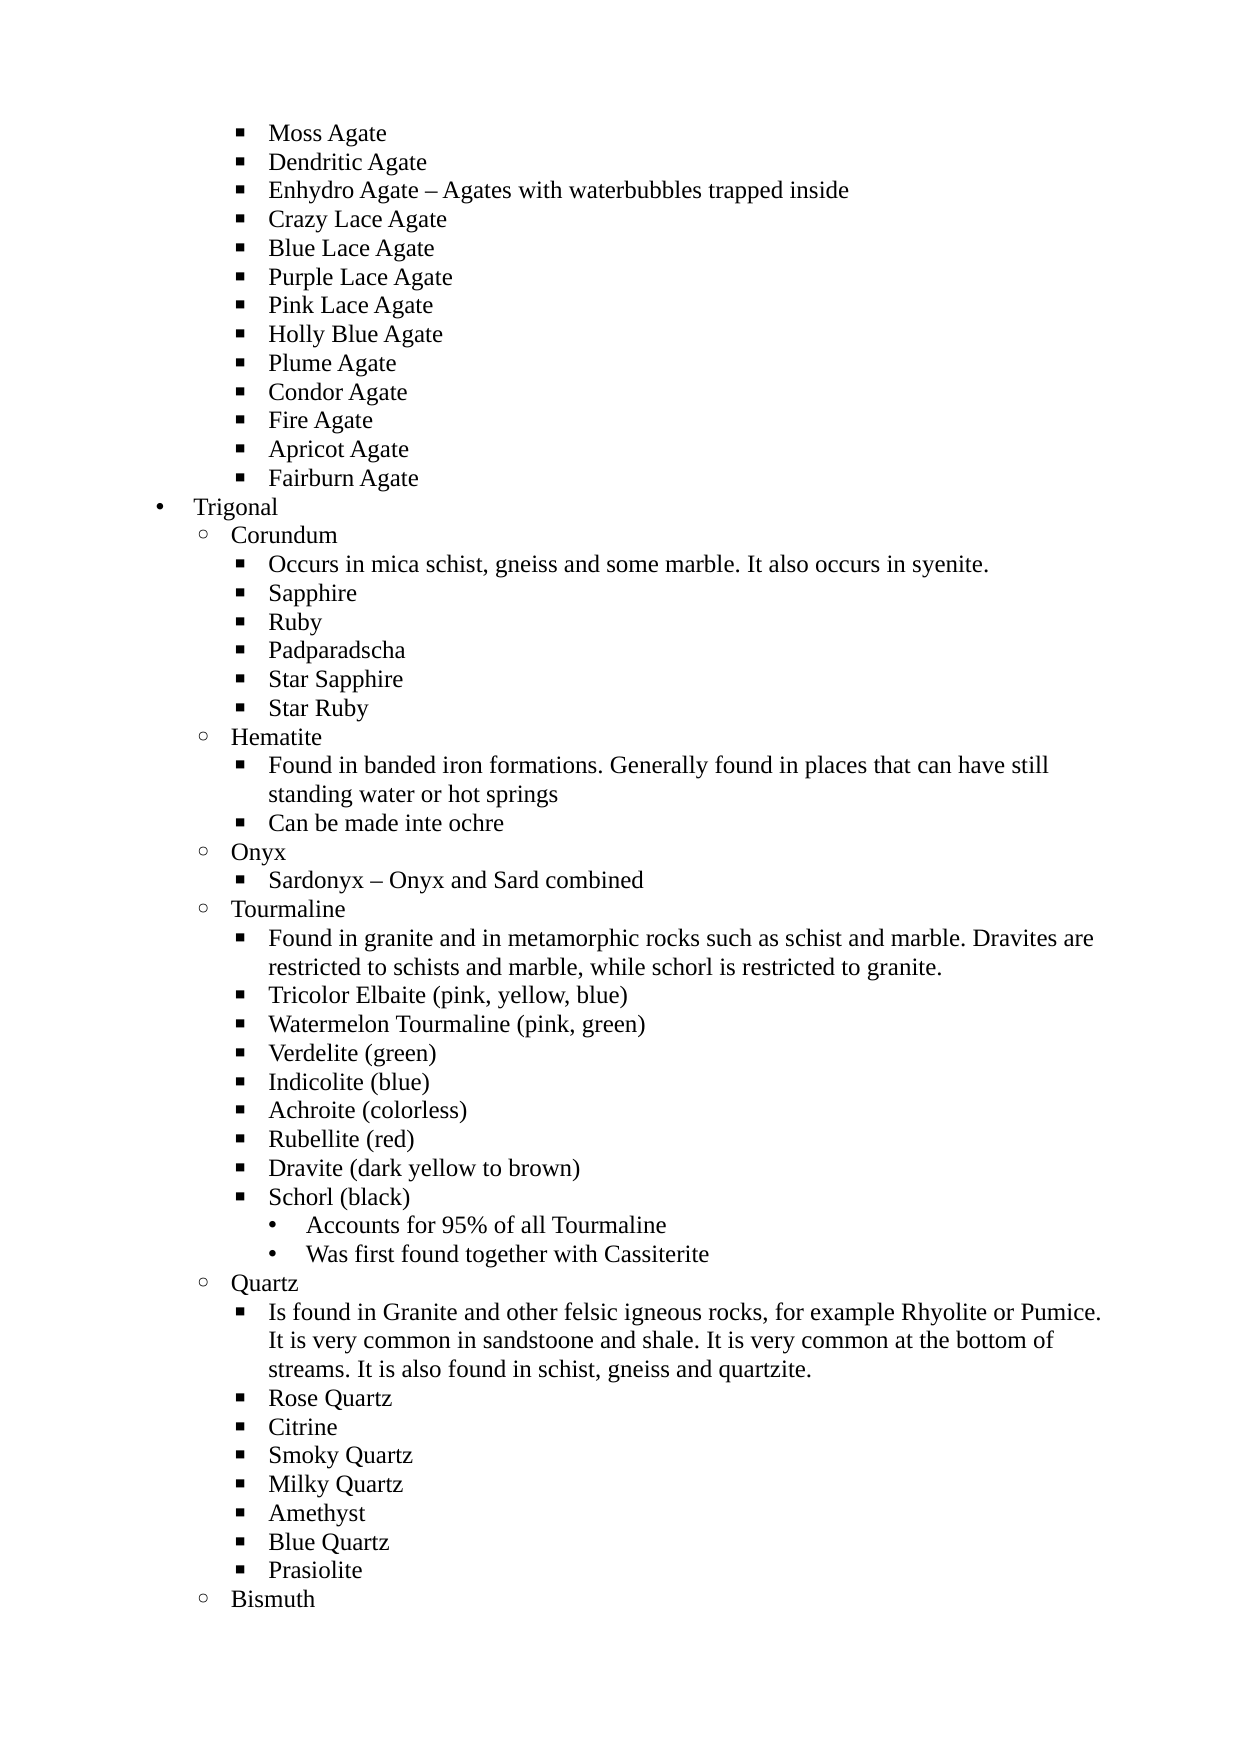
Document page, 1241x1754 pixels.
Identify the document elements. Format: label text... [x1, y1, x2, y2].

list Occurs in mica schist, gneiss and some marble. It also occurs in syenite. [231, 549, 1122, 578]
list Quartz [193, 1268, 1122, 1297]
list Moss Agate [231, 118, 1122, 147]
list Plume Agate [231, 348, 1122, 377]
list Sardonyx – Onyx and Sard combined [231, 866, 1122, 894]
list Dendritic Agate [231, 147, 1122, 176]
list Blue Quartz [231, 1527, 1122, 1556]
list Smoky Quartz [231, 1441, 1122, 1469]
list Crazy Lace Agate [231, 204, 1122, 233]
list Apricot Agate [231, 434, 1122, 463]
list Pink Lace Agate [231, 291, 1122, 319]
list Hematite [193, 722, 1122, 751]
list Can be made inte ochre [231, 808, 1122, 837]
list Indicolite (blue) [231, 1067, 1122, 1096]
list Found in banded iron formations. Generally found in places that can have still standing water or hot springs [231, 751, 1122, 808]
list Dravite (dark yellow to brown) [231, 1153, 1122, 1182]
list Milky Quartz [231, 1469, 1122, 1498]
list Verdelite (green) [231, 1038, 1122, 1067]
list Was first found together with Cassiterite [268, 1239, 1122, 1268]
list Bismuth [193, 1584, 1122, 1613]
list Star Ruby [231, 693, 1122, 722]
list Padparadscha [231, 636, 1122, 664]
list Star Sapphire [231, 664, 1122, 693]
list Rubellite (red) [231, 1124, 1122, 1153]
list Tricolor Elbaite (pink, yellow, blue) [231, 981, 1122, 1009]
list Purple Lace Agate [231, 262, 1122, 291]
list Trigonal [156, 492, 1122, 521]
list Enhydro Agate – Agates with waterbubbles trapped inside [231, 176, 1122, 204]
list Accounts for 95% of all Tourmaline [268, 1211, 1122, 1239]
list Fire Agate [231, 406, 1122, 434]
list Holly Blue Agate [231, 319, 1122, 348]
list Is found in Granite and other felsic igneous rocks, for example Rhyolite or Pumice. It is very common in sandstoone and shale. It is very common at the bottom of streams. It is also found in schist, gneiss and quartzite. [231, 1297, 1122, 1383]
list Sapphire [231, 578, 1122, 607]
list Schorl (black) [231, 1182, 1122, 1211]
list Onyx [193, 837, 1122, 866]
list Rose Quartz [231, 1383, 1122, 1412]
list Ruby [231, 607, 1122, 636]
list Blue Lace Agate [231, 233, 1122, 262]
list Amethyst [231, 1498, 1122, 1527]
list Fairburn Agate [231, 463, 1122, 492]
list Achroite (colorless) [231, 1096, 1122, 1124]
list Condor Agate [231, 377, 1122, 406]
list Tourmaline [193, 894, 1122, 923]
list Found in granite and in metamorphic rocks such as schist and marble. Dravites are restricted to schists and marble, while schorl is restricted to granite. [231, 923, 1122, 981]
list Citrine [231, 1412, 1122, 1441]
list Corundum [193, 521, 1122, 549]
list Watermelon Tourmaline (pink, green) [231, 1009, 1122, 1038]
list Prasiolite [231, 1556, 1122, 1584]
